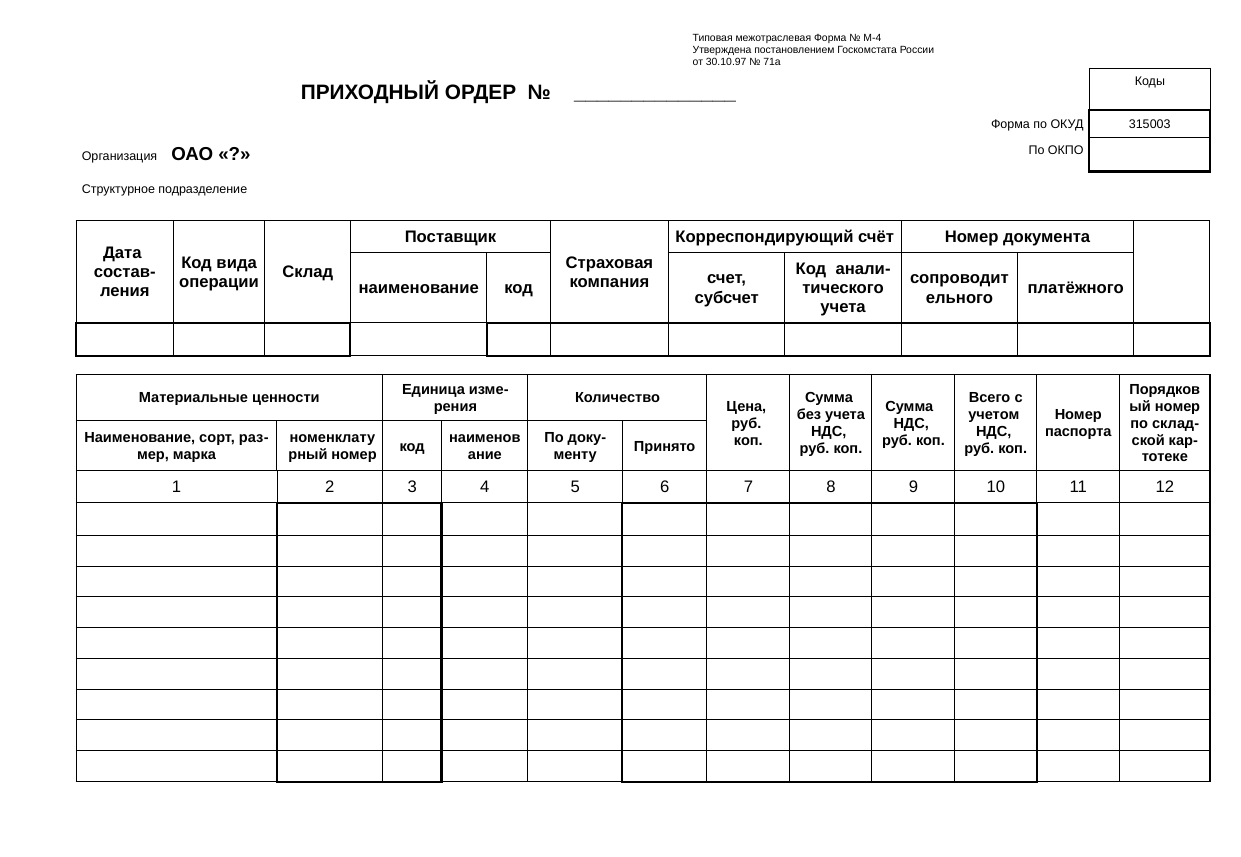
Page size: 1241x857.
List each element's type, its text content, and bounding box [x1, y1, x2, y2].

table_cell [383, 690, 440, 719]
table_cell 2 [278, 471, 382, 502]
table_cell [1120, 628, 1209, 658]
table_cell Наименование, сорт, раз­мер, марка [77, 421, 276, 470]
table_cell [265, 324, 349, 355]
table_cell [790, 504, 871, 535]
table_cell [707, 504, 789, 535]
table_cell [278, 720, 382, 750]
table_cell [623, 597, 706, 627]
table_cell [278, 536, 382, 566]
table_cell [1038, 690, 1119, 719]
table_cell [174, 324, 264, 355]
table_cell [383, 720, 440, 750]
table_cell [528, 751, 621, 781]
table_cell [1038, 628, 1119, 658]
table_header [961, 68, 1089, 109]
table_header Всего с учетом НДС, руб. коп. [955, 375, 1036, 470]
table_cell [623, 628, 706, 658]
table_cell Форма по ОКУД [961, 109, 1088, 137]
table_cell [1038, 567, 1119, 596]
table_header Поставщик [351, 221, 550, 252]
table_cell [1120, 567, 1209, 596]
table_cell [872, 751, 954, 781]
table_cell Принято [623, 421, 706, 470]
table_cell [528, 567, 621, 596]
table_cell [955, 597, 1036, 627]
table_header Единица изме­рения [383, 375, 527, 420]
table_cell 1 [77, 471, 277, 502]
table_cell наименование [442, 421, 527, 470]
table_cell [443, 751, 527, 781]
table_cell [707, 567, 789, 596]
table_cell 7 [707, 471, 789, 502]
table_cell [351, 323, 486, 355]
table_header Код вида опера­ции [174, 221, 264, 322]
table_cell [623, 751, 706, 781]
table_cell [1038, 751, 1119, 781]
table_cell [707, 628, 789, 658]
table_cell [623, 536, 706, 566]
table_header Порядковый но­мер по склад­ской кар­тотеке [1120, 375, 1209, 470]
table_cell номенклатурный номер [277, 421, 382, 470]
table_cell [77, 567, 276, 596]
table_cell [955, 659, 1036, 688]
table_cell [1038, 503, 1119, 535]
table_cell [77, 597, 276, 627]
table_cell [443, 720, 527, 750]
table_cell 6 [623, 471, 706, 502]
table_cell [76, 109, 961, 137]
table_cell [528, 659, 621, 688]
table_cell 3 [383, 471, 441, 502]
table_cell [1038, 659, 1119, 688]
table_cell [785, 324, 901, 355]
table_cell [1038, 536, 1119, 566]
table_cell [77, 751, 276, 781]
table_cell [955, 567, 1036, 596]
table_cell [528, 536, 621, 566]
table_cell [955, 720, 1036, 750]
table_cell [278, 597, 382, 627]
table_cell Код анали­тического учета [785, 253, 901, 322]
table_cell [872, 659, 954, 688]
table_cell [955, 504, 1036, 535]
table_cell [528, 503, 621, 535]
table_cell [1120, 690, 1209, 719]
table_cell [551, 324, 668, 355]
table_header Дата состав­ления [77, 221, 173, 322]
table_cell [1090, 138, 1209, 170]
table_cell [383, 504, 440, 535]
table_cell [443, 536, 527, 566]
table_cell [443, 567, 527, 596]
table_cell [1120, 659, 1209, 688]
table_cell [872, 536, 954, 566]
table_cell [669, 324, 784, 355]
table_cell [790, 597, 871, 627]
table_cell [623, 659, 706, 688]
table_cell [488, 324, 550, 355]
table_cell 9 [872, 471, 954, 502]
table_cell [77, 324, 173, 355]
table_cell счет, субсчет [669, 253, 784, 322]
table_cell [902, 324, 1017, 355]
table_cell [1089, 173, 1210, 203]
table_header Материальные ценности [77, 375, 382, 420]
table_cell [707, 690, 789, 719]
table_cell [383, 628, 440, 658]
table_cell [1018, 324, 1133, 355]
text Типовая межотраслевая Форма № М-4 Утверждена постановлением Госкомстата России от 30.10.97 № 71а [76, 29, 1210, 68]
table_cell [383, 751, 440, 781]
table_cell [707, 597, 789, 627]
table_cell [1120, 597, 1209, 627]
table_cell [955, 628, 1036, 658]
table_cell [623, 690, 706, 719]
table_header [1134, 221, 1209, 322]
table_cell [77, 536, 276, 566]
table_cell [77, 503, 276, 535]
table_cell [278, 504, 382, 535]
table_cell [790, 567, 871, 596]
table_header Склад [265, 221, 350, 322]
table_cell [383, 659, 440, 688]
table_cell [623, 720, 706, 750]
table_cell [278, 751, 382, 781]
table_cell [790, 720, 871, 750]
table_cell [790, 690, 871, 719]
table_cell [77, 720, 276, 750]
table_cell [77, 628, 276, 658]
table_cell 5 [528, 471, 622, 502]
table_cell 4 [442, 471, 527, 502]
table_cell [443, 597, 527, 627]
table_header Корреспондирующий счёт [669, 221, 901, 252]
table_cell По ОКПО [961, 137, 1089, 203]
table_cell [1038, 720, 1119, 750]
table_cell [790, 536, 871, 566]
table_cell [1120, 503, 1209, 535]
table_cell [872, 690, 954, 719]
table_header Количество [528, 375, 706, 420]
table_cell [278, 628, 382, 658]
table_cell [1038, 597, 1119, 627]
table_cell [790, 659, 871, 688]
table_header Номер паспорта [1037, 375, 1119, 470]
table_cell [1120, 751, 1209, 781]
table_cell [872, 504, 954, 535]
table_cell 315003 [1090, 111, 1209, 137]
table_cell [955, 751, 1036, 781]
table_header Сумма без учета НДС, руб. коп. [790, 375, 871, 470]
table_cell [1134, 324, 1209, 355]
table_cell [623, 567, 706, 596]
table_cell [278, 659, 382, 688]
table_cell наимено­вание [351, 253, 486, 322]
table_cell [443, 503, 527, 535]
table_header Сумма НДС, руб. коп. [872, 375, 954, 470]
table_cell [278, 690, 382, 719]
table_cell [528, 690, 621, 719]
table_cell [1120, 536, 1209, 566]
table_cell [790, 751, 871, 781]
table_cell [528, 628, 621, 658]
table_cell [383, 536, 440, 566]
table_cell Структурное подразделение [76, 170, 961, 203]
table_cell 12 [1120, 471, 1209, 502]
table_cell [872, 597, 954, 627]
table_header Цена, руб. коп. [707, 375, 789, 470]
table_cell 10 [955, 471, 1036, 502]
table_cell [528, 720, 621, 750]
table_cell [955, 690, 1036, 719]
table_cell [707, 720, 789, 750]
table_cell [443, 690, 527, 719]
table_cell платёж­ного [1018, 253, 1133, 322]
table_cell сопроводительного [902, 253, 1017, 322]
table_cell 11 [1037, 471, 1119, 502]
table_cell [955, 536, 1036, 566]
table_cell [707, 751, 789, 781]
table_cell [278, 567, 382, 596]
table_cell [383, 597, 440, 627]
table_cell По доку­менту [528, 421, 622, 470]
table_header ПРИХОДНЫЙ ОРДЕР № ______________ [76, 68, 961, 109]
table_header Коды [1090, 69, 1210, 109]
table_cell код [487, 253, 550, 322]
table_header Страховая компания [551, 221, 668, 322]
table_cell [790, 628, 871, 658]
table_cell [443, 628, 527, 658]
table_cell [383, 567, 440, 596]
table_header Номер документа [902, 221, 1133, 252]
table_cell [707, 659, 789, 688]
table_cell [872, 567, 954, 596]
table_cell [872, 720, 954, 750]
table_cell [528, 597, 621, 627]
table_cell [872, 628, 954, 658]
table_cell [77, 690, 276, 719]
table_cell 8 [790, 471, 871, 502]
table_cell [443, 659, 527, 688]
table_cell [623, 504, 706, 535]
table_cell Организация ОАО «?» [76, 137, 961, 170]
table_cell [1120, 720, 1209, 750]
table_cell [707, 536, 789, 566]
table_cell [77, 659, 276, 688]
table_cell код [383, 421, 441, 470]
